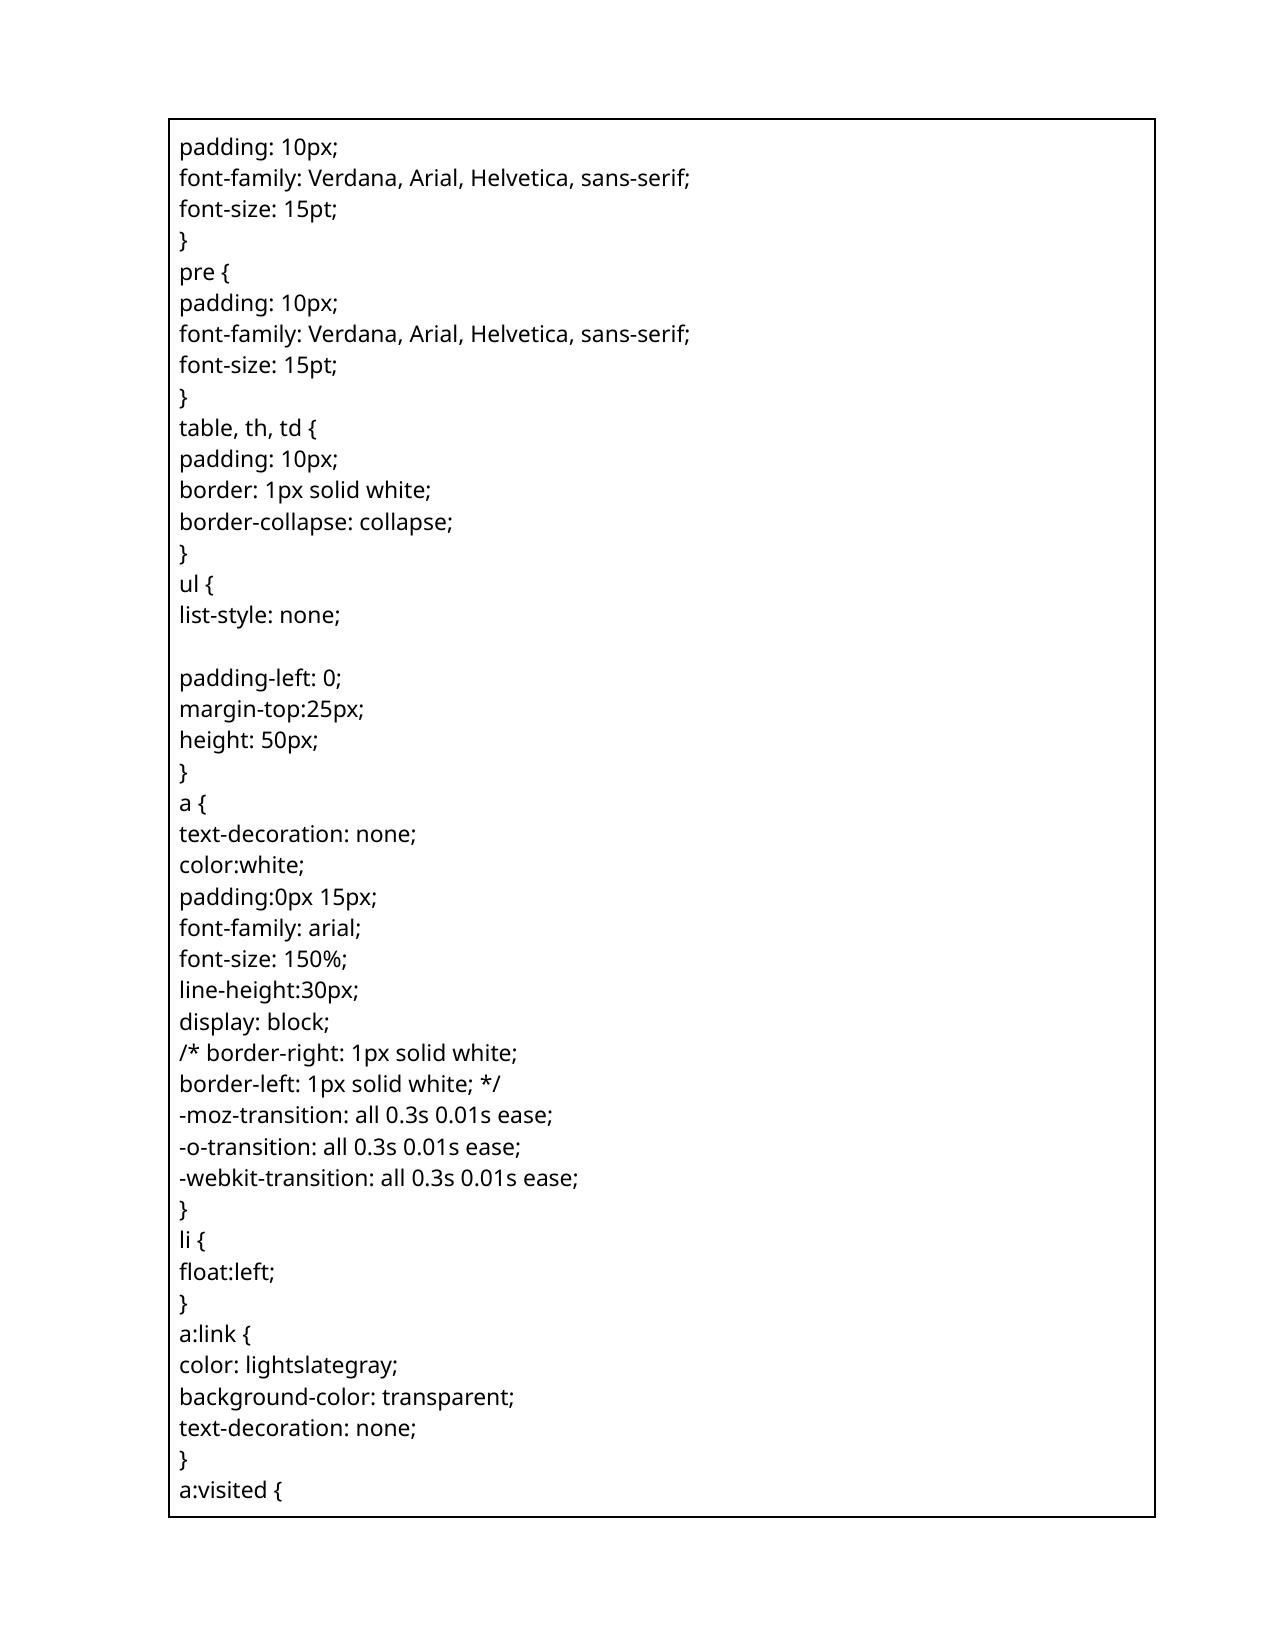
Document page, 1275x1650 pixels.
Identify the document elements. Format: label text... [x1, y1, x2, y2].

table_cell padding: 10px; font-family: Verdana, Arial, Helvetica, sans-serif; font-size: 15pt; } pre { padding: 10px; font-family: Verdana, Arial, Helvetica, sans-serif; font-size: 15pt; } table, th, td { padding: 10px; border: 1px solid white; border-collapse: collapse; } ul { list-style: none; padding-left: 0; margin-top:25px; height: 50px; } a { text-decoration: none; color:white; padding:0px 15px; font-family: arial; font-size: 150%; line-height:30px; display: block; /* border-right: 1px solid white; border-left: 1px solid white; */ -moz-transition: all 0.3s 0.01s ease; -o-transition: all 0.3s 0.01s ease; -webkit-transition: all 0.3s 0.01s ease; } li { float:left; } a:link { color: lightslategray; background-color: transparent; text-decoration: none; } a:visited { [170, 120, 1154, 1516]
